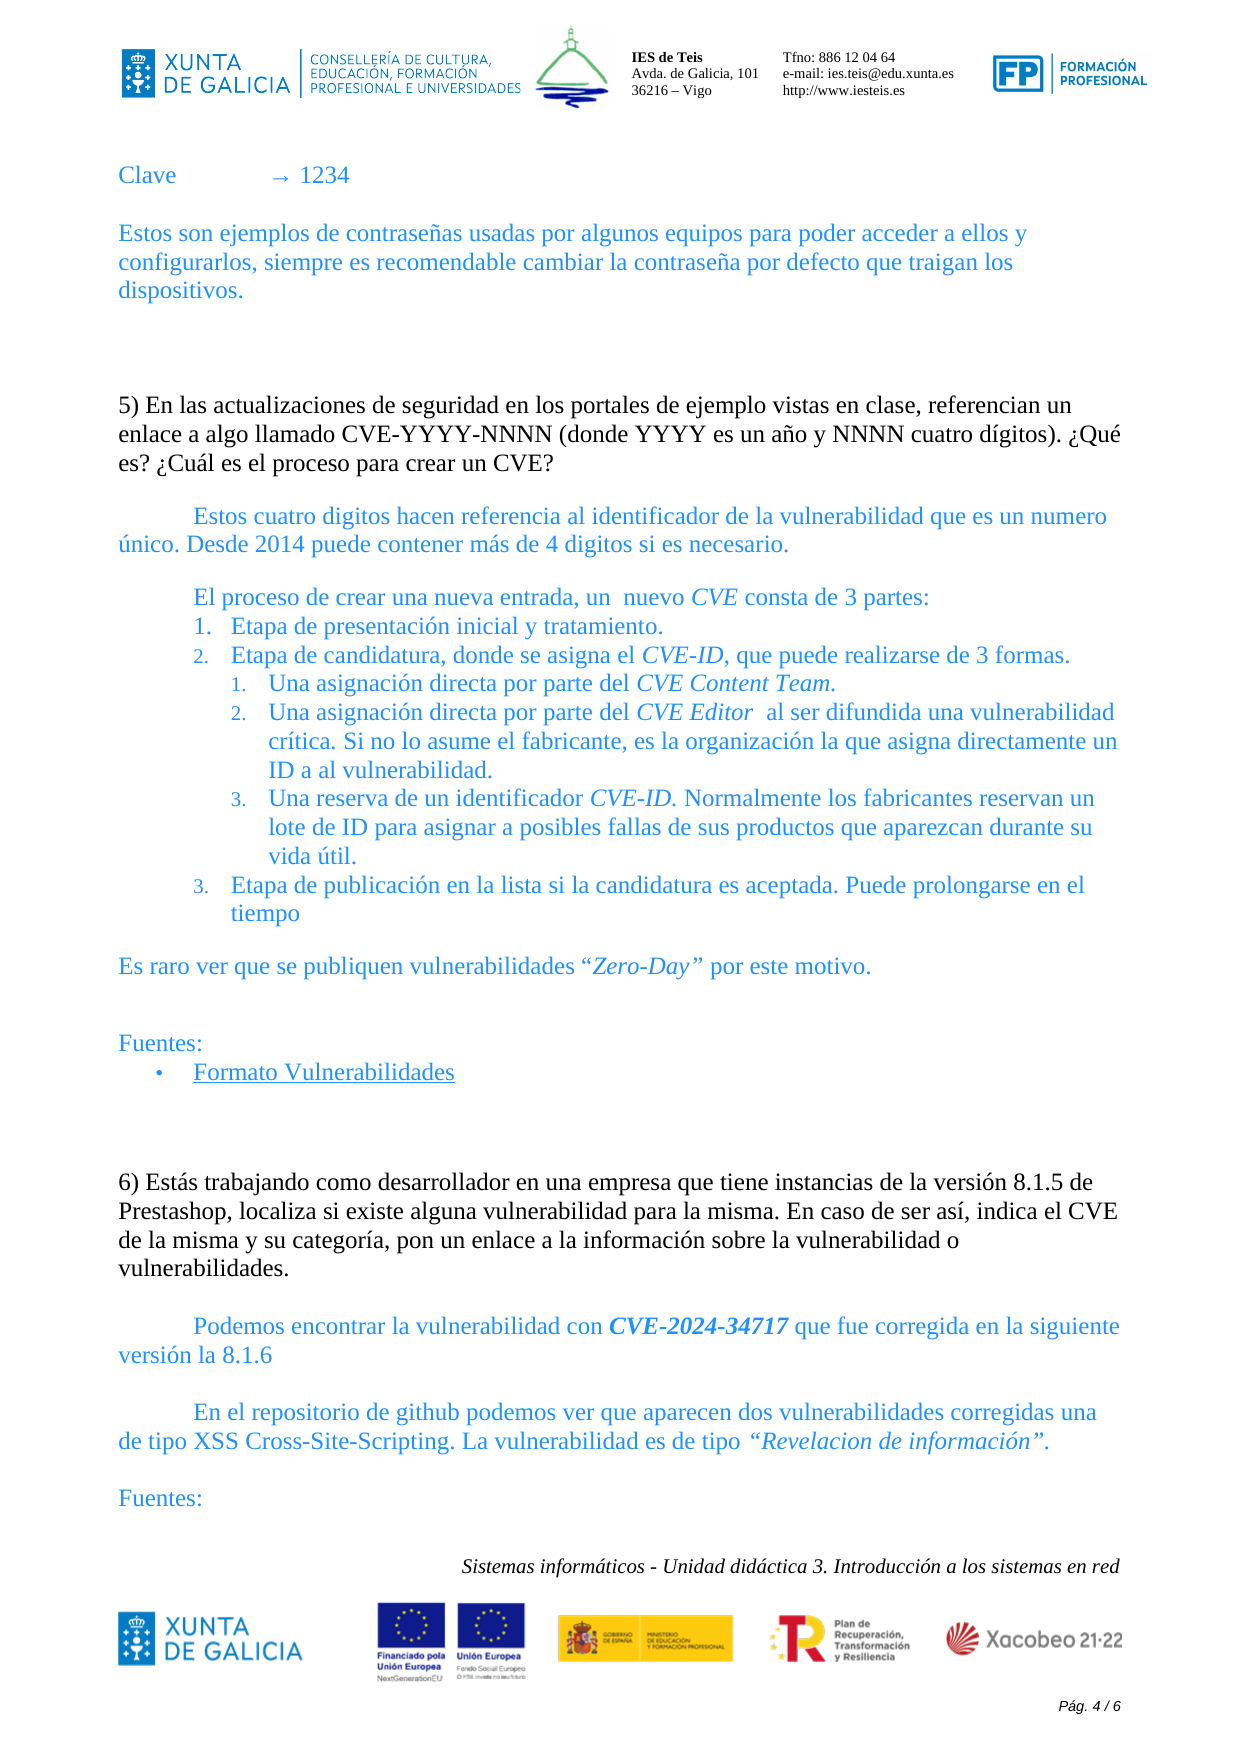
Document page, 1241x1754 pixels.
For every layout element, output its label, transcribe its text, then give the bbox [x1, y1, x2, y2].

text El proceso de crear una nueva entrada, un nuevo CVE consta de 3 partes: [118, 582, 1122, 611]
list Etapa de presentación inicial y tratamiento. [193, 611, 1122, 640]
text Clave → 1234 [118, 160, 1122, 189]
text Fuentes: [118, 1028, 1122, 1057]
text En el repositorio de github podemos ver que aparecen dos vulnerabilidades corregidas una de tipo XSS Cross-Site-Scripting. La vulnerabilidad es de tipo “Revelacion de información”. [118, 1397, 1122, 1455]
picture [989, 50, 1153, 97]
list Etapa de candidatura, donde se asigna el CVE-ID, que puede realizarse de 3 formas. [193, 640, 1122, 668]
text Podemos encontrar la vulnerabilidad con CVE-2024-34717 que fue corregida en la siguiente versión la 8.1.6 [118, 1311, 1122, 1368]
picture [534, 25, 611, 110]
text 5) En las actualizaciones de seguridad en los portales de ejemplo vistas en clase, referencian un enlace a algo llamado CVE-YYYY-NNNN (donde YYYY es un año y NNNN cuatro dígitos). ¿Qué es? ¿Cuál es el proceso para crear un CVE? [118, 390, 1122, 477]
text Estos cuatro digitos hacen referencia al identificador de la vulnerabilidad que es un numero único. Desde 2014 puede contener más de 4 digitos si es necesario. [118, 501, 1122, 558]
text Es raro ver que se publiquen vulnerabilidades “Zero-Day” por este motivo. [118, 951, 1122, 980]
picture [118, 1592, 1123, 1688]
list Una asignación directa por parte del CVE Editor al ser difundida una vulnerabilidad crítica. Si no lo asume el fabricante, es la organización la que asigna directamente un ID a al vulnerabilidad. [231, 697, 1122, 783]
list Una asignación directa por parte del CVE Content Team. [231, 668, 1122, 697]
list Etapa de publicación en la lista si la candidatura es aceptada. Puede prolongarse en el tiempo [193, 870, 1122, 927]
list Formato Vulnerabilidades [156, 1057, 1122, 1086]
picture [121, 49, 521, 98]
text Fuentes: [118, 1483, 1122, 1512]
text 6) Estás trabajando como desarrollador en una empresa que tiene instancias de la versión 8.1.5 de Prestashop, localiza si existe alguna vulnerabilidad para la misma. En caso de ser así, indica el CVE de la misma y su categoría, pon un enlace a la información sobre la vulnerabilidad o vulnerabilidades. [118, 1167, 1122, 1282]
list Una reserva de un identificador CVE-ID. Normalmente los fabricantes reservan un lote de ID para asignar a posibles fallas de sus productos que aparezcan durante su vida útil. [231, 783, 1122, 870]
text Estos son ejemplos de contraseñas usadas por algunos equipos para poder acceder a ellos y configurarlos, siempre es recomendable cambiar la contraseña por defecto que traigan los dispositivos. [118, 218, 1122, 304]
